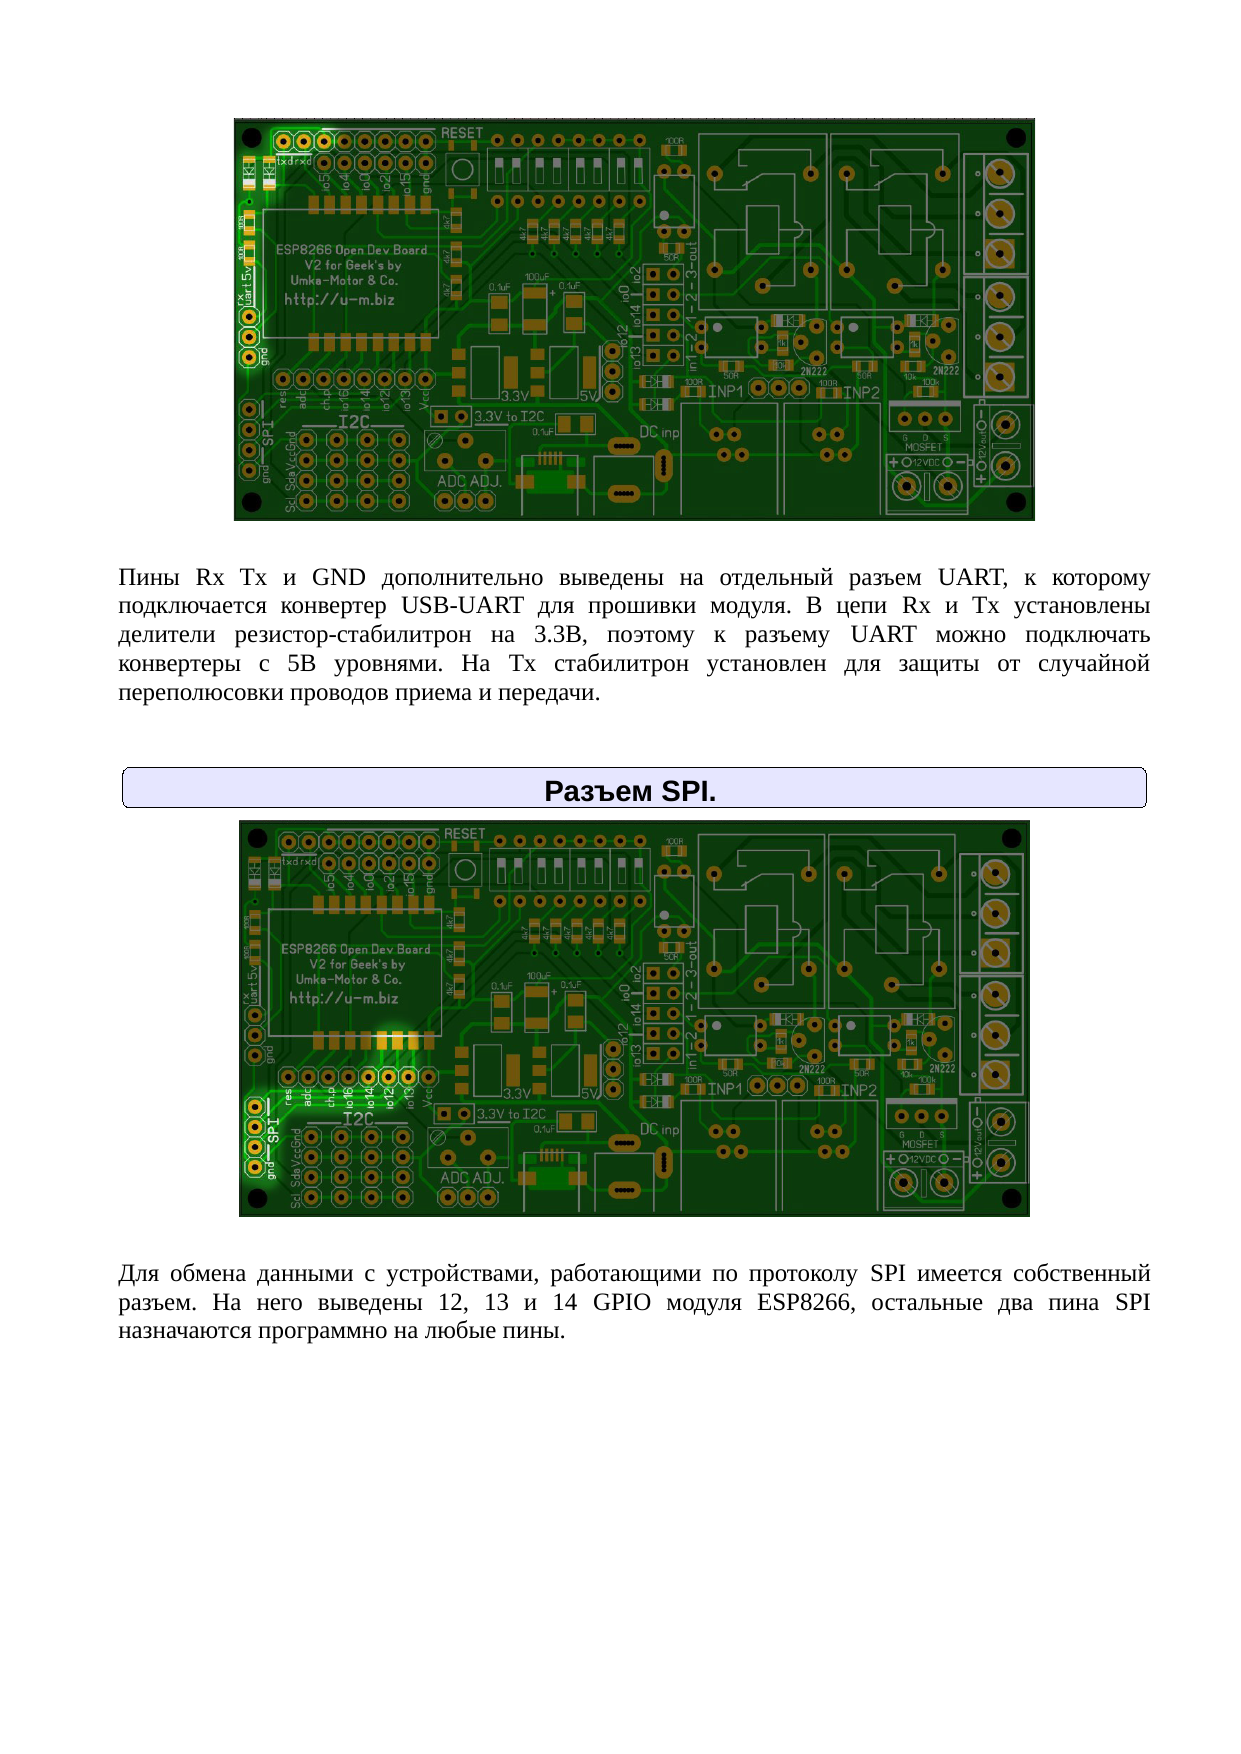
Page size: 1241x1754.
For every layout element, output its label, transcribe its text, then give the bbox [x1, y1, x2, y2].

text Пины Rx Tx и GND дополнительно выведены на отдельный разъем UART, к которому подключается конвертер USB-UART для прошивки модуля. В цепи Rx и Tx установлены делители резистор-стабилитрон на 3.3В, поэтому к разъему UART можно подключать конвертеры с 5В уровнями. На Tx стабилитрон установлен для защиты от случайной переполюсовки проводов приема и передачи. [118, 562, 1151, 705]
picture [239, 820, 1030, 1217]
text Для обмена данными с устройствами, работающими по протоколу SPI имеется собственный разъем. На него выведены 12, 13 и 14 GPIO модуля ESP8266, остальные два пина SPI назначаются программно на любые пины. [118, 1258, 1151, 1344]
subtitle Разъем SPI. [118, 774, 125, 807]
picture [233, 118, 1036, 521]
